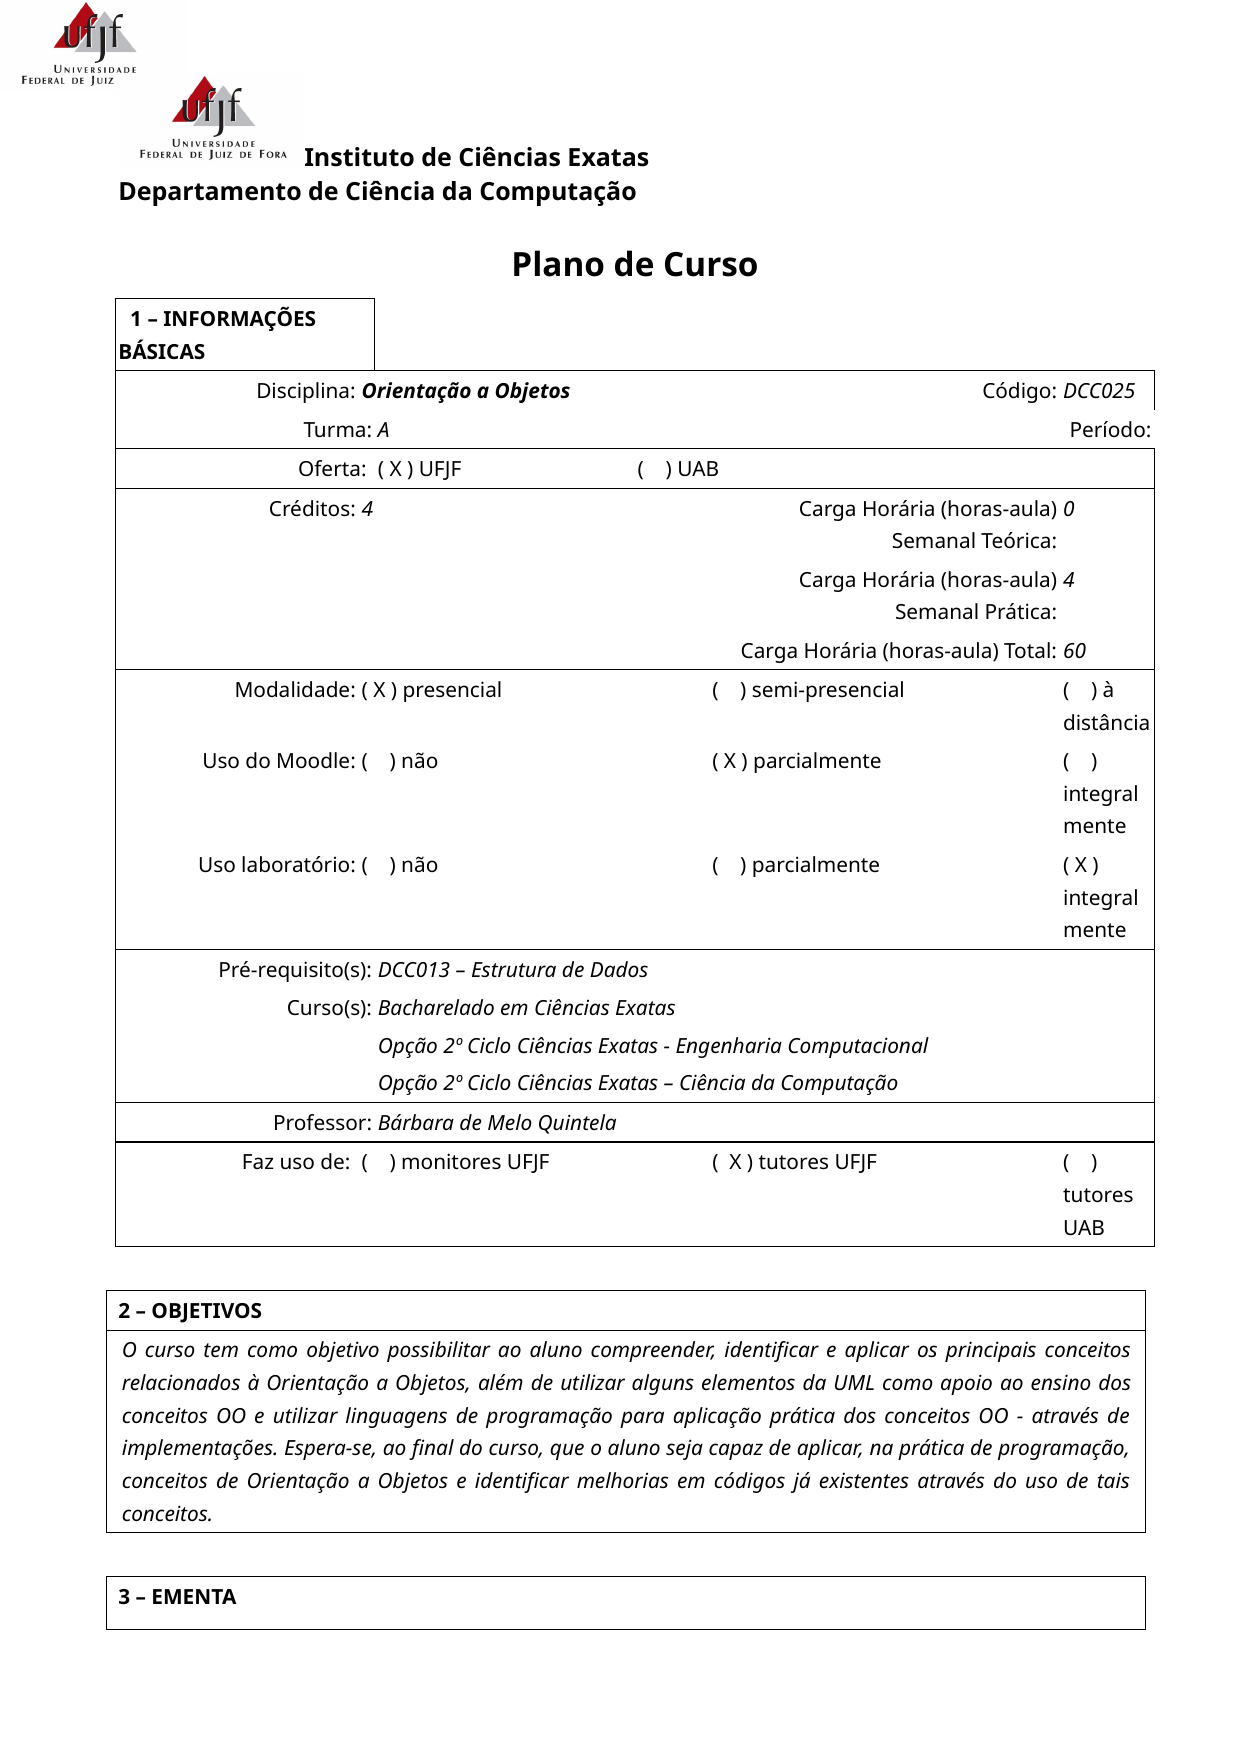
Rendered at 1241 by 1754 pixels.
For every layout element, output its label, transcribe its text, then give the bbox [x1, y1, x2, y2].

table_cell Oferta: [116, 449, 375, 488]
table_cell Código: [709, 371, 1060, 410]
table_cell ( ) UAB [635, 449, 1154, 488]
table_cell Bacharelado em Ciências Exatas Opção 2º Ciclo Ciências Exatas - Engenharia Computacional Opção 2º Ciclo Ciências Exatas – Ciência da Computação [375, 988, 1154, 1102]
table_cell ( X ) parcialmente [709, 741, 1060, 845]
table_cell ( X ) tutores UFJF [709, 1143, 1060, 1246]
table_cell ( ) tutores UAB [1060, 1143, 1154, 1246]
table_cell Carga Horária (horas-aula) Semanal Teórica: [709, 489, 1060, 560]
table_cell ( ) não [359, 741, 709, 845]
table_cell ( X ) UFJF [375, 449, 634, 488]
table_cell ( ) parcialmente [709, 845, 1060, 949]
table_cell 4 [359, 489, 709, 560]
table_header 3 – EMENTA [107, 1577, 1145, 1629]
table_cell 0 [1060, 489, 1154, 560]
table_cell DCC013 – Estrutura de Dados [375, 950, 1154, 988]
table_cell [635, 410, 894, 448]
table_cell ( X ) presencial [359, 670, 709, 741]
table_cell ( ) monitores UFJF [359, 1143, 709, 1246]
table_cell Bárbara de Melo Quintela [375, 1103, 1154, 1141]
table_cell DCC025 [1060, 371, 1154, 410]
table_cell Período: [894, 410, 1154, 448]
table_cell Disciplina: [116, 371, 358, 410]
table_cell 4 [1060, 560, 1154, 631]
table_cell ( X ) integralmente [1060, 845, 1154, 949]
table_cell Professor: [116, 1103, 375, 1141]
table_cell Uso laboratório: [116, 845, 358, 949]
text Plano de Curso [118, 241, 1152, 287]
table_cell Uso do Moodle: [116, 741, 358, 845]
table_cell Faz uso de: [116, 1143, 358, 1246]
table_cell Carga Horária (horas-aula) Total: [709, 631, 1060, 669]
table_cell Modalidade: [116, 670, 358, 741]
table_cell Curso(s): [116, 988, 375, 1102]
table_cell [359, 560, 709, 631]
table_cell [116, 631, 358, 669]
table_cell ( ) não [359, 845, 709, 949]
table_cell ( ) à distância [1060, 670, 1154, 741]
table_cell [359, 631, 709, 669]
table_header 1 – INFORMAÇÕES BÁSICAS [116, 299, 374, 370]
table_cell Orientação a Objetos [359, 371, 709, 410]
table_cell 60 [1060, 631, 1154, 669]
table_cell ( ) integralmente [1060, 741, 1154, 845]
table_cell Créditos: [116, 489, 358, 560]
table_cell Turma: [116, 410, 375, 448]
table_cell ( ) semi-presencial [709, 670, 1060, 741]
picture [0, 0, 304, 166]
table_header 2 – OBJETIVOS [107, 1291, 1145, 1329]
table_cell Carga Horária (horas-aula) Semanal Prática: [709, 560, 1060, 631]
table_cell Pré-requisito(s): [116, 950, 375, 988]
table_cell A [375, 410, 634, 448]
table_cell [116, 560, 358, 631]
table_cell O curso tem como objetivo possibilitar ao aluno compreender, identificar e aplicar os principais conceitos relacionados à Orientação a Objetos, além de utilizar alguns elementos da UML como apoio ao ensino dos conceitos OO e utilizar linguagens de programação para aplicação prática dos conceitos OO - através de implementações. Espera-se, ao final do curso, que o aluno seja capaz de aplicar, na prática de programação, conceitos de Orientação a Objetos e identificar melhorias em códigos já existentes através do uso de tais conceitos. [107, 1331, 1145, 1532]
